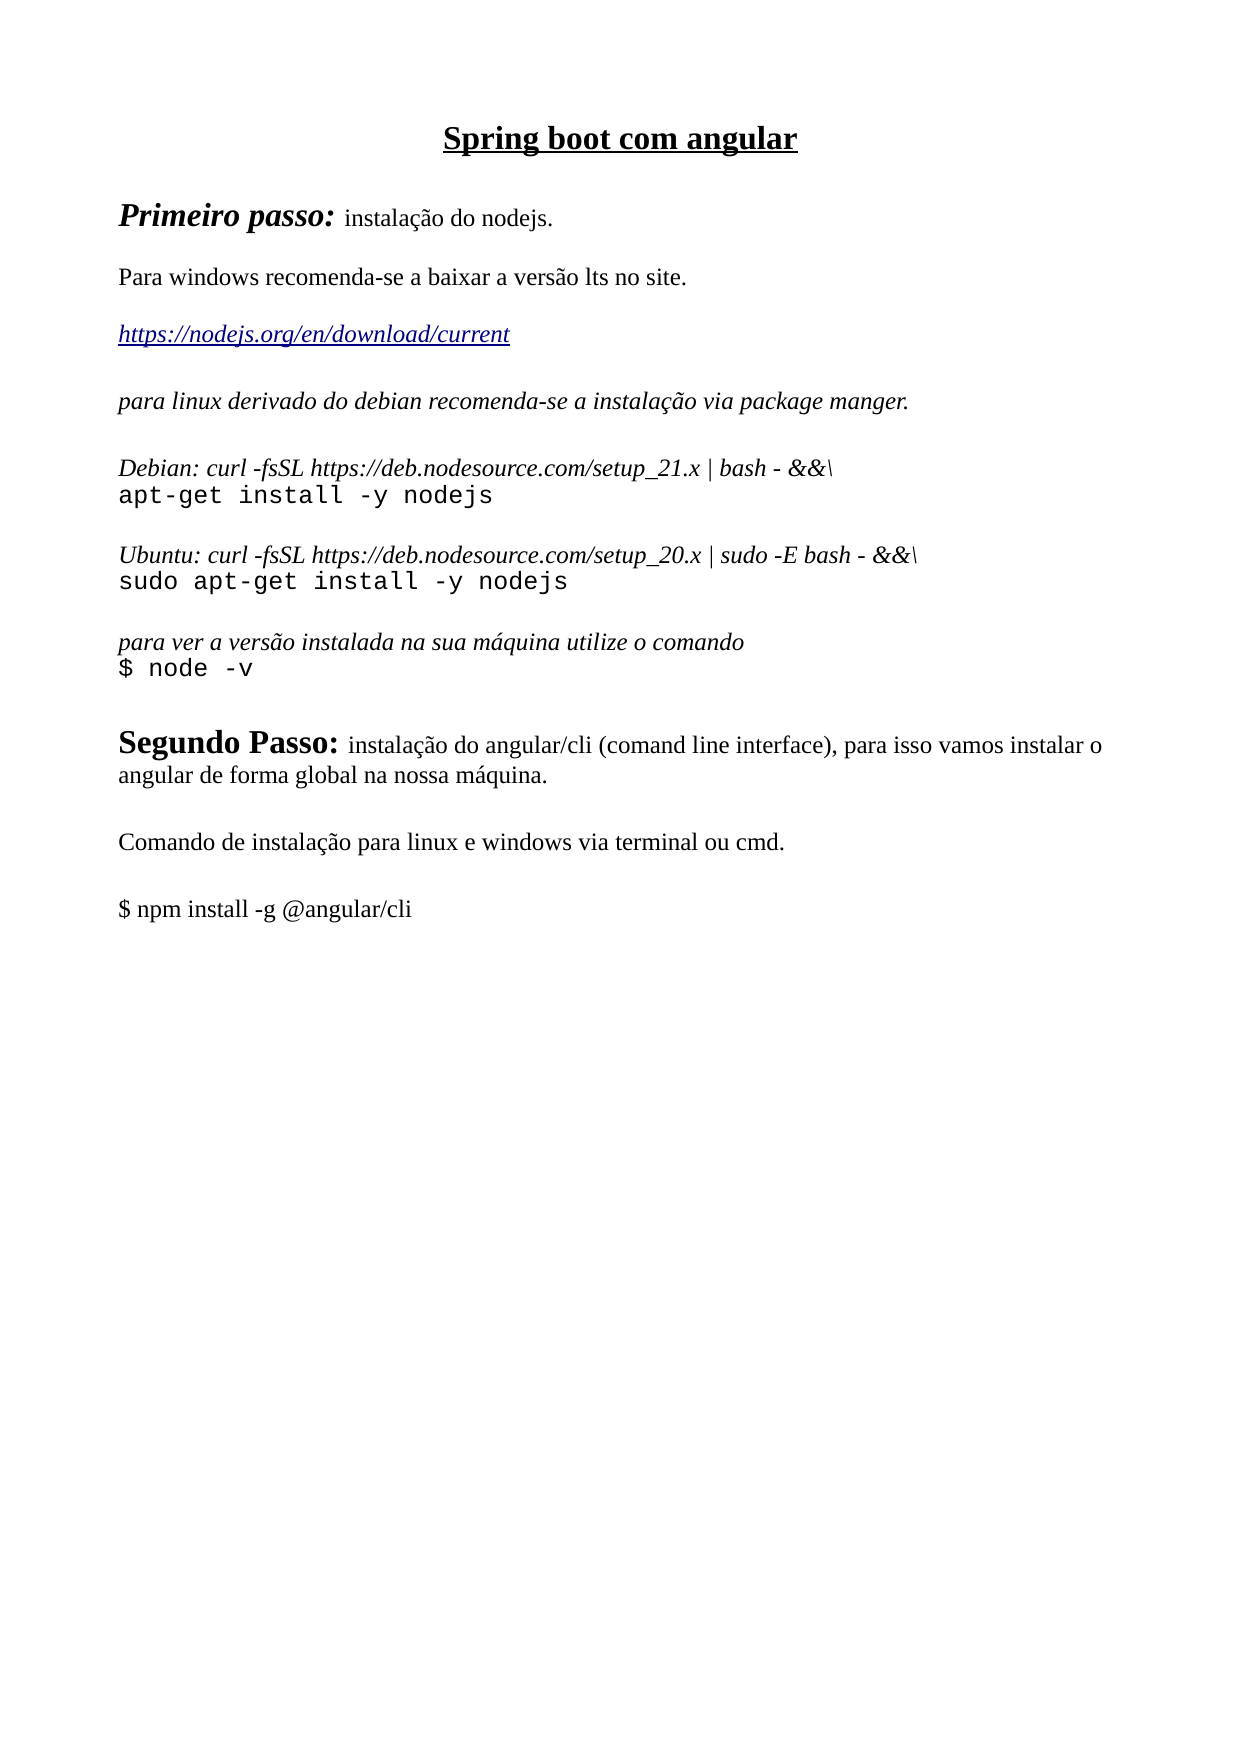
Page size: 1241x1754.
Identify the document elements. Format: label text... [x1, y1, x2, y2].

text sudo apt-get install -y nodejs [118, 569, 1122, 597]
text Segundo Passo: instalação do angular/cli (comand line interface), para isso vamos instalar o angular de forma global na nossa máquina. [118, 722, 1122, 789]
text Comando de instalação para linux e windows via terminal ou cmd. [118, 827, 1122, 856]
text Spring boot com angular [118, 118, 1122, 156]
text Primeiro passo: instalação do nodejs. [118, 195, 1122, 233]
text apt-get install -y nodejs [118, 482, 1122, 511]
text https://nodejs.org/en/download/current [118, 319, 1122, 348]
text Debian: curl -fsSL https://deb.nodesource.com/setup_21.x | bash - &&\ [118, 453, 1122, 482]
text $ node -v [118, 655, 1122, 684]
text para ver a versão instalada na sua máquina utilize o comando [118, 627, 1122, 655]
text $ npm install -g @angular/cli [118, 894, 1122, 923]
text Ubuntu: curl -fsSL https://deb.nodesource.com/setup_20.x | sudo -E bash - &&\ [118, 540, 1122, 569]
text Para windows recomenda-se a baixar a versão lts no site. [118, 262, 1122, 291]
text para linux derivado do debian recomenda-se a instalação via package manger. [118, 386, 1122, 415]
